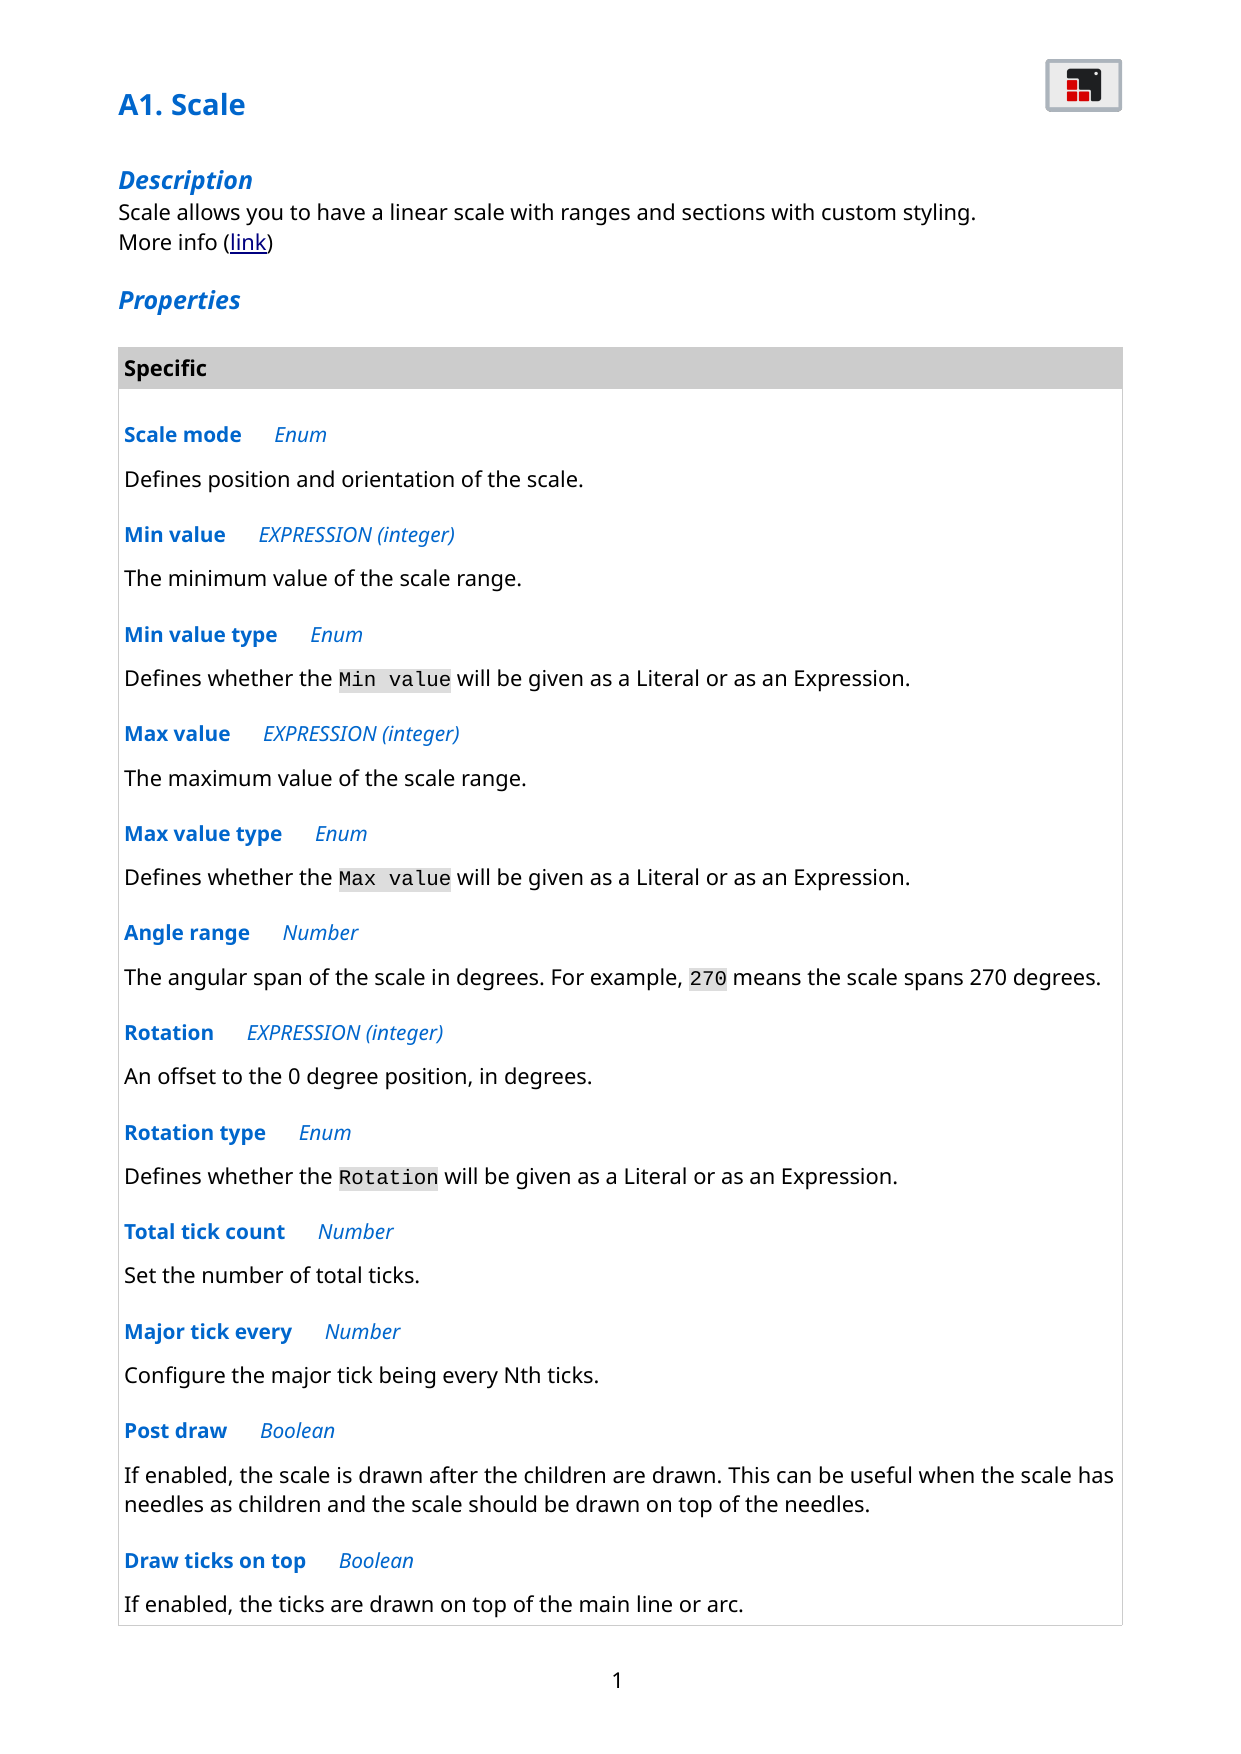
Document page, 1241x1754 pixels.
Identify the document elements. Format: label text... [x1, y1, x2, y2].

text Scale allows you to have a linear scale with ranges and sections with custom styling. [118, 197, 1122, 227]
picture [1045, 59, 1123, 112]
table_header Specific [119, 348, 1122, 388]
subtitle Description [118, 163, 1122, 197]
table_cell Scale mode Enum Defines position and orientation of the scale. Min value EXPRESSION (integer) The minimum value of the scale range. Min value type Enum Defines whether the Min value will be given as a Literal or as an Expression. Max value EXPRESSION (integer) The maximum value of the scale range. Max value type Enum Defines whether the Max value will be given as a Literal or as an Expression. Angle range Number The angular span of the scale in degrees. For example, 270 means the scale spans 270 degrees. Rotation EXPRESSION (integer) An offset to the 0 degree position, in degrees. Rotation type Enum Defines whether the Rotation will be given as a Literal or as an Expression. Total tick count Number Set the number of total ticks. Major tick every Number Configure the major tick being every Nth ticks. Post draw Boolean If enabled, the scale is drawn after the children are drawn. This can be useful when the scale has needles as children and the scale should be drawn on top of the needles. Draw ticks on top Boolean If enabled, the ticks are drawn on top of the main line or arc. [119, 389, 1122, 1624]
subtitle Scale [118, 84, 1122, 124]
subtitle Properties [118, 283, 1122, 317]
text More info (link) [118, 227, 1122, 256]
